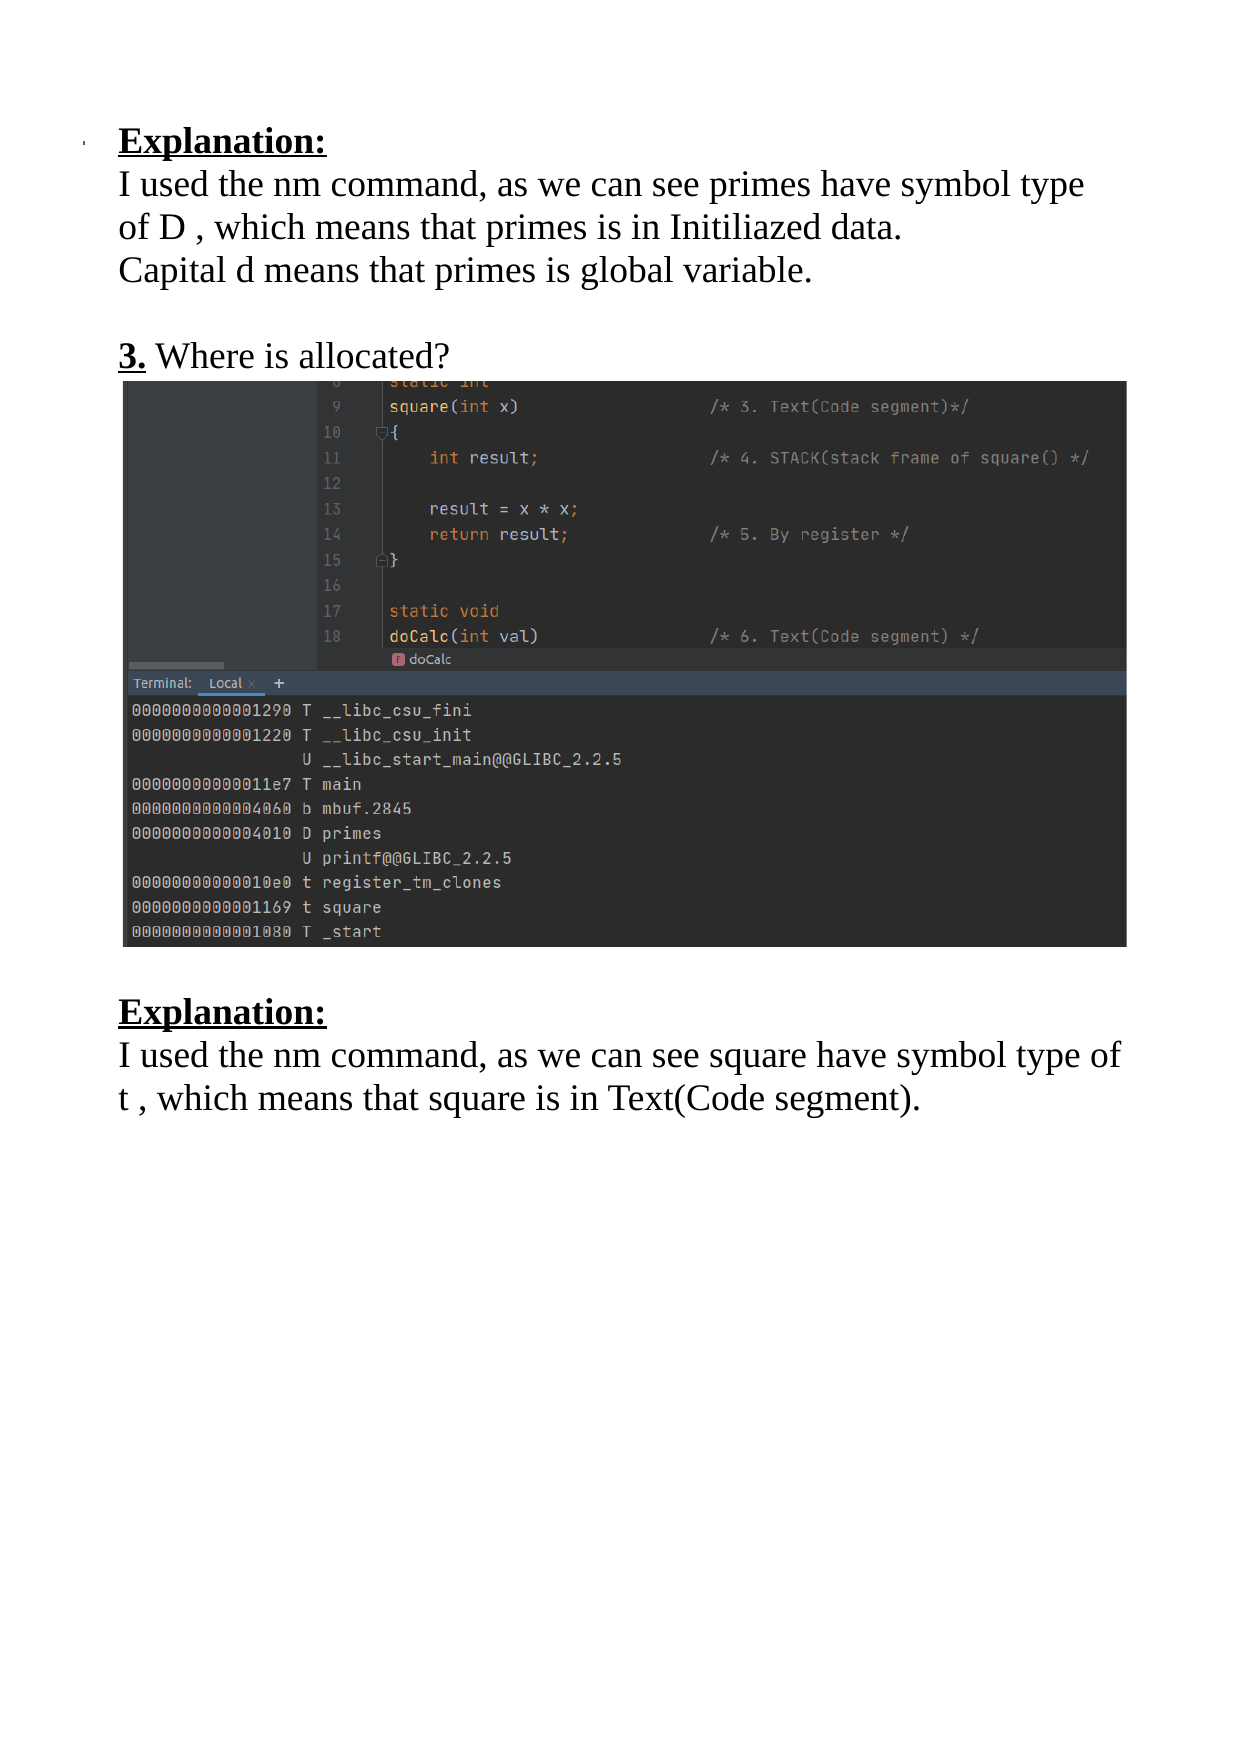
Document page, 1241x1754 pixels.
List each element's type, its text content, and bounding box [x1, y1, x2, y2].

text Explanation: [118, 118, 1122, 161]
text I used the nm command, as we can see primes have symbol type of D , which means that primes is in Initiliazed data. [118, 161, 1122, 247]
text I used the nm command, as we can see square have symbol type of t , which means that square is in Text(Code segment). [118, 1032, 1122, 1119]
picture [122, 381, 1127, 947]
text Capital d means that primes is global variable. [118, 247, 1122, 291]
text Explanation: [118, 989, 1122, 1032]
text 3. Where is allocated? [118, 334, 1122, 377]
